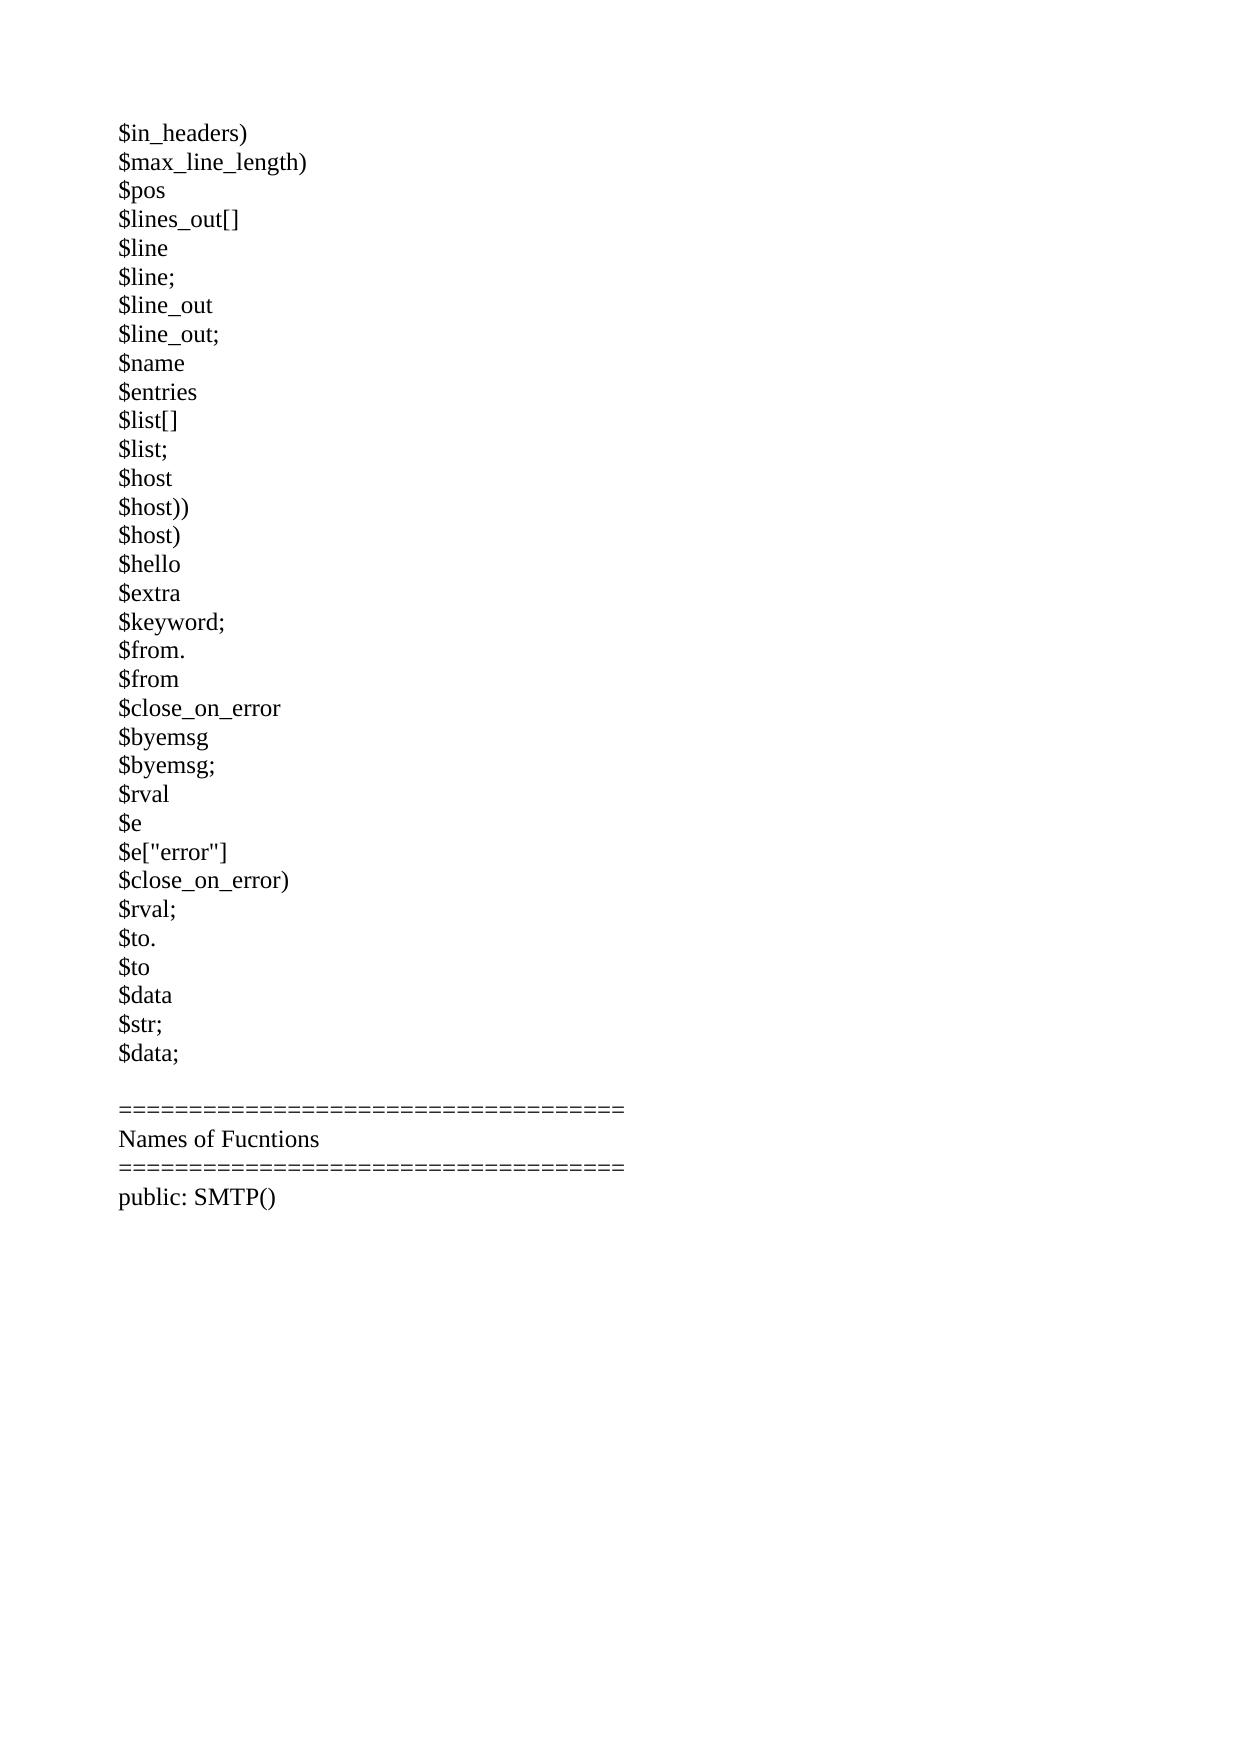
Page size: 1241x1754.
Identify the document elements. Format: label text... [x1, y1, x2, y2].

text $line [118, 233, 1122, 262]
text $name [118, 348, 1122, 377]
text $byemsg; [118, 751, 1122, 779]
text $hello [118, 549, 1122, 578]
text $list; [118, 434, 1122, 463]
text $str; [118, 1009, 1122, 1038]
text $list[] [118, 406, 1122, 434]
text $extra [118, 578, 1122, 607]
text $e [118, 808, 1122, 837]
text ==================================== [118, 1096, 1122, 1124]
text public: SMTP() [118, 1182, 1122, 1211]
text $line_out; [118, 319, 1122, 348]
text $close_on_error [118, 693, 1122, 722]
text $line; [118, 262, 1122, 291]
text $data; [118, 1038, 1122, 1067]
text ==================================== [118, 1153, 1122, 1182]
text $e["error"] [118, 837, 1122, 866]
text $pos [118, 176, 1122, 204]
text $to. [118, 923, 1122, 952]
text $from. [118, 636, 1122, 664]
text $byemsg [118, 722, 1122, 751]
text $close_on_error) [118, 866, 1122, 894]
text $rval; [118, 894, 1122, 923]
text $from [118, 664, 1122, 693]
text $data [118, 981, 1122, 1009]
text $line_out [118, 291, 1122, 319]
text $host) [118, 521, 1122, 549]
text $lines_out[] [118, 204, 1122, 233]
text Names of Fucntions [118, 1124, 1122, 1153]
text $to [118, 952, 1122, 981]
text $host)) [118, 492, 1122, 521]
text $in_headers) [118, 118, 1122, 147]
text $entries [118, 377, 1122, 406]
text $keyword; [118, 607, 1122, 636]
text $rval [118, 779, 1122, 808]
text $max_line_length) [118, 147, 1122, 176]
text $host [118, 463, 1122, 492]
